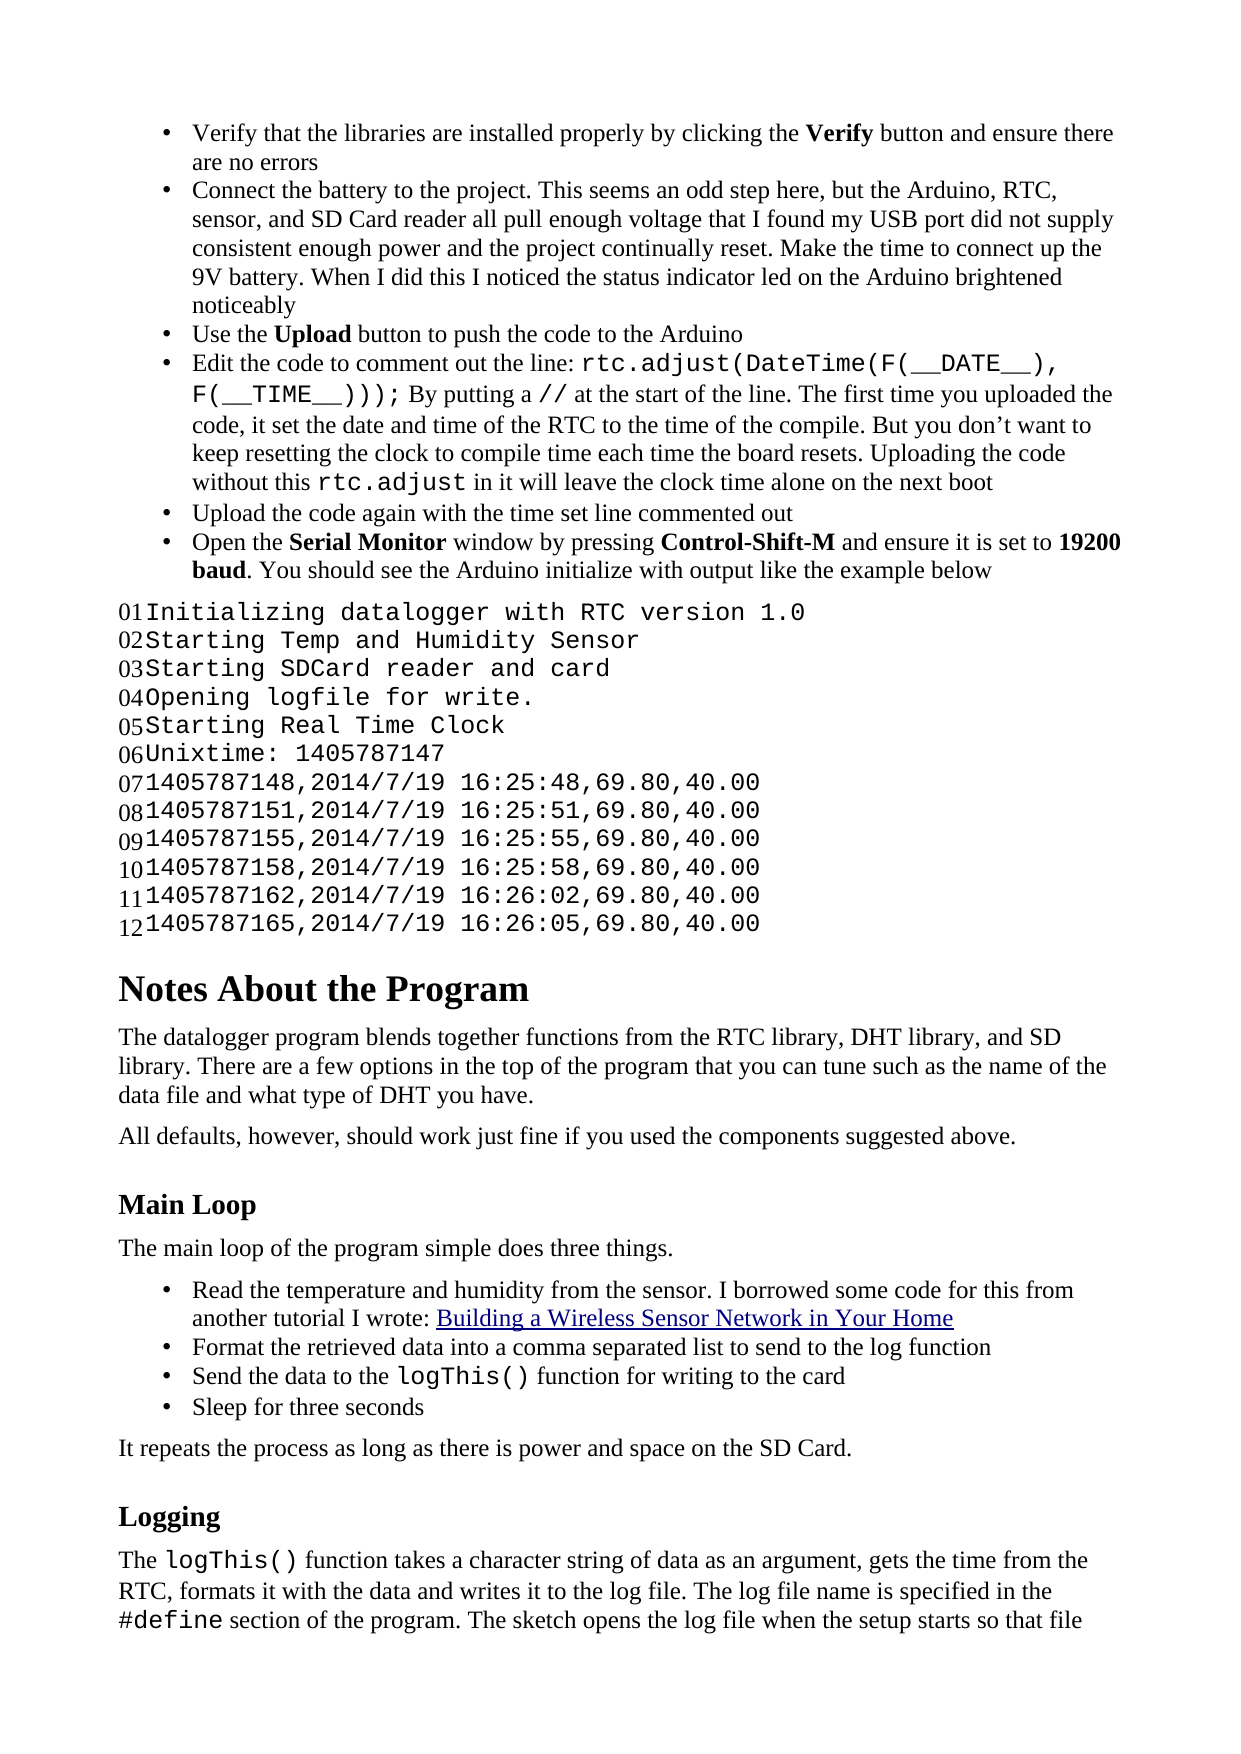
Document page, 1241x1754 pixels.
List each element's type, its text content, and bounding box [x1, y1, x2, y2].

list Format the retrieved data into a comma separated list to send to the log function [162, 1332, 1122, 1361]
subtitle Notes About the Program [118, 967, 1122, 1010]
list Verify that the libraries are installed properly by clicking the Verify button and ensure there are no errors [162, 118, 1122, 176]
list Sleep for three seconds [162, 1392, 1122, 1421]
list Connect the battery to the project. This seems an odd step here, but the Arduino, RTC, sensor, and SD Card reader all pull enough voltage that I found my USB port did not supply consistent enough power and the project continually reset. Make the time to connect up the 9V battery. When I did this I noticed the status indicator led on the Arduino brightened noticeably [162, 176, 1122, 319]
text It repeats the process as long as there is power and space on the SD Card. [118, 1433, 1122, 1462]
list Send the data to the logThis() function for writing to the card [162, 1361, 1122, 1392]
table_header Initializing datalogger with RTC version 1.0 Starting Temp and Humidity Sensor Starting SDCard reader and card Opening logfile for write. Starting Real Time Clock Unixtime: 1405787147 1405787148,2014/7/19 16:25:48,69.80,40.00 1405787151,2014/7/19 16:25:51,69.80,40.00 1405787155,2014/7/19 16:25:55,69.80,40.00 1405787158,2014/7/19 16:25:58,69.80,40.00 1405787162,2014/7/19 16:26:02,69.80,40.00 1405787165,2014/7/19 16:26:05,69.80,40.00 [145, 597, 819, 942]
text All defaults, however, should work just fine if you used the components suggested above. [118, 1121, 1122, 1150]
subtitle Main Loop [118, 1187, 1122, 1221]
subtitle Logging [118, 1499, 1122, 1533]
text The datalogger program blends together functions from the RTC library, DHT library, and SD library. There are a few options in the top of the program that you can tune such as the name of the data file and what type of DHT you have. [118, 1022, 1122, 1109]
text The main loop of the program simple does three things. [118, 1233, 1122, 1262]
list Upload the code again with the time set line commented out [162, 498, 1122, 527]
text The logThis() function takes a character string of data as an argument, gets the time from the RTC, formats it with the data and writes it to the log file. The log file name is specified in the #define section of the program. The sketch opens the log file when the setup starts so that file [118, 1545, 1122, 1636]
list Edit the code to comment out the line: rtc.adjust(DateTime(F(__DATE__), F(__TIME__))); By putting a // at the start of the line. The first time you uploaded the code, it set the date and time of the RTC to the time of the compile. But you don’t want to keep resetting the clock to compile time each time the board resets. Uploading the code without this rtc.adjust in it will leave the clock time alone on the next boot [162, 348, 1122, 498]
list Use the Upload button to push the code to the Arduino [162, 319, 1122, 348]
list Open the Serial Monitor window by pressing Control-Shift-M and ensure it is set to 19200 baud. You should see the Arduino initialize with output like the example below [162, 527, 1122, 584]
list Read the temperature and humidity from the sensor. I borrowed some code for this from another tutorial I wrote: Building a Wireless Sensor Network in Your Home [162, 1275, 1122, 1332]
table_header 01 02 03 04 05 06 07 08 09 10 11 12 [118, 597, 145, 942]
